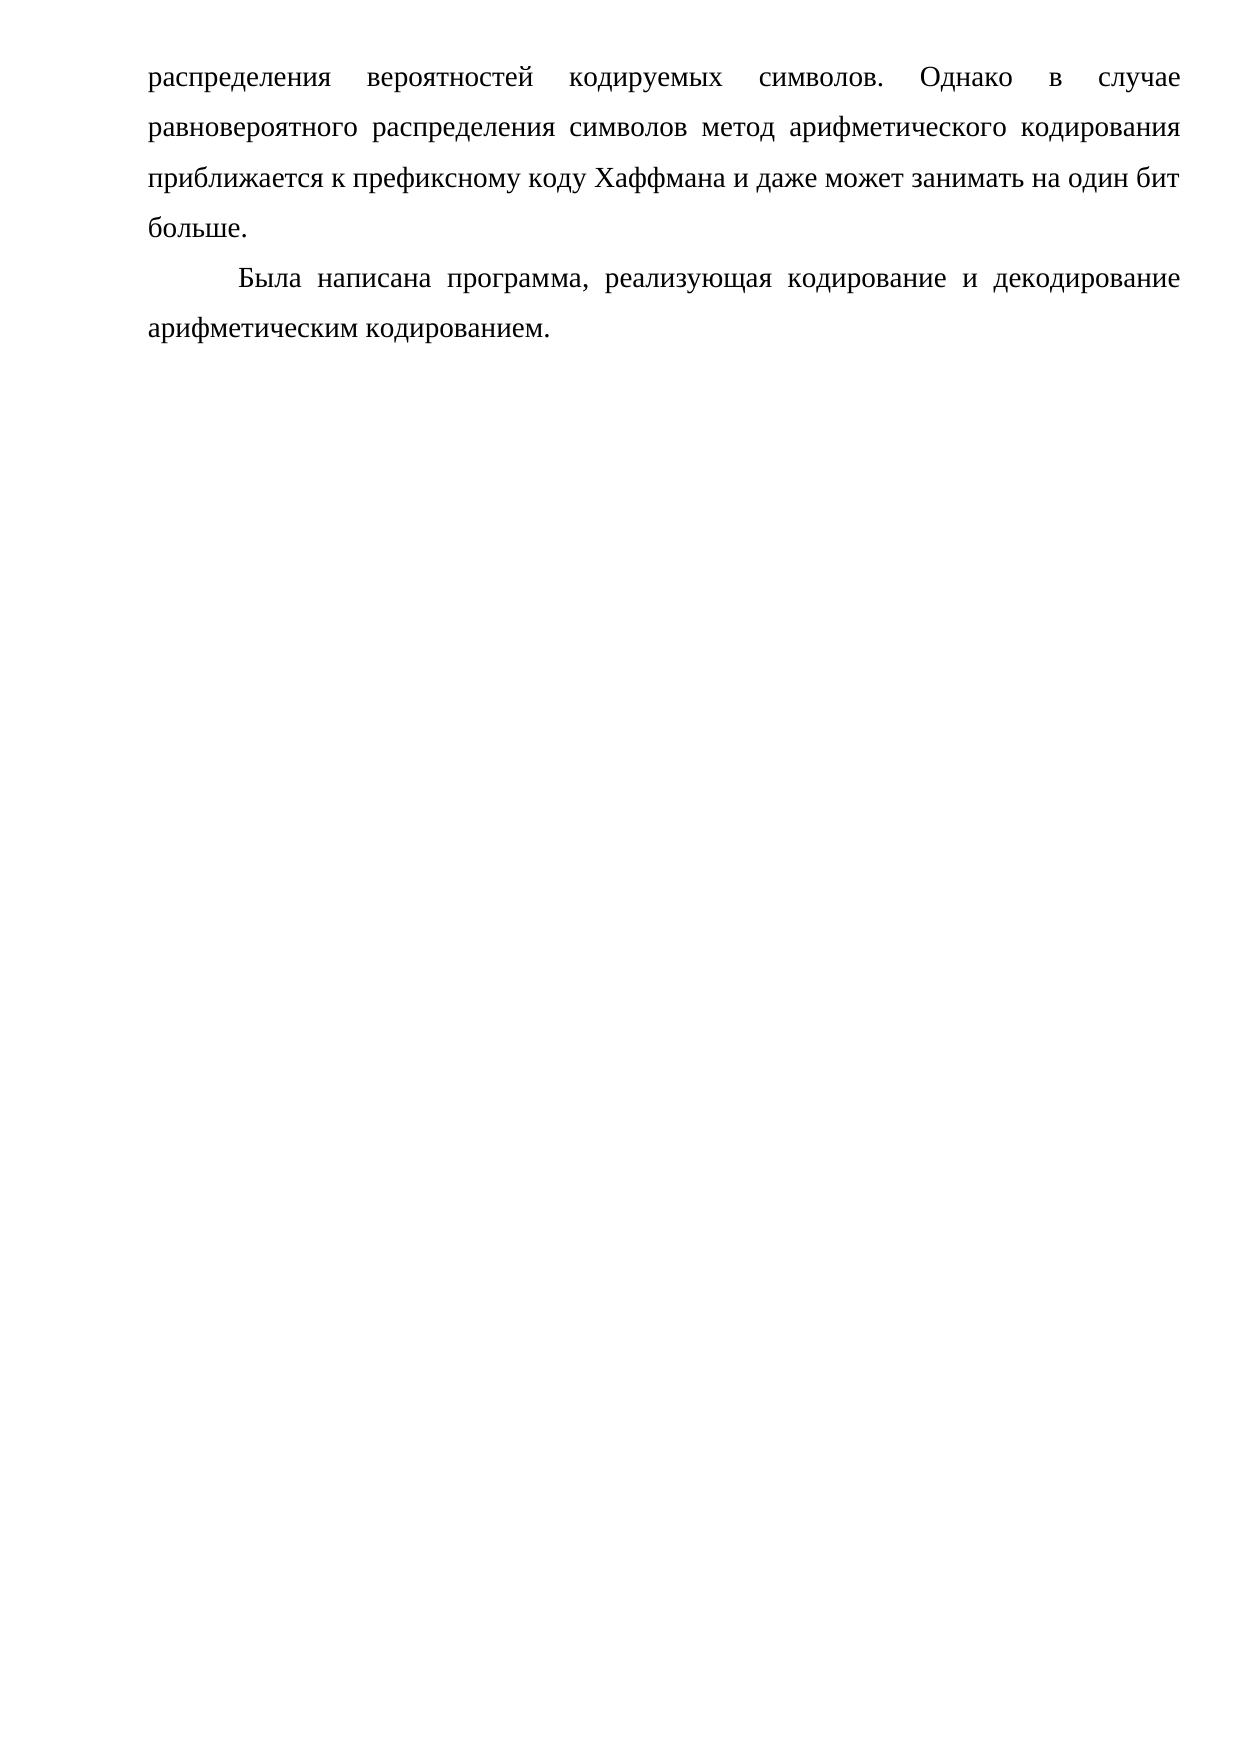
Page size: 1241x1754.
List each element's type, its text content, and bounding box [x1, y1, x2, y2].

text Была написана программа, реализующая кодирование и декодирование арифметическим кодированием. [148, 260, 1181, 344]
text распределения вероятностей кодируемых символов. Однако в случае равновероятного распределения символов метод арифметического кодирования приближается к префиксному коду Хаффмана и даже может занимать на один бит больше. [148, 59, 1181, 243]
